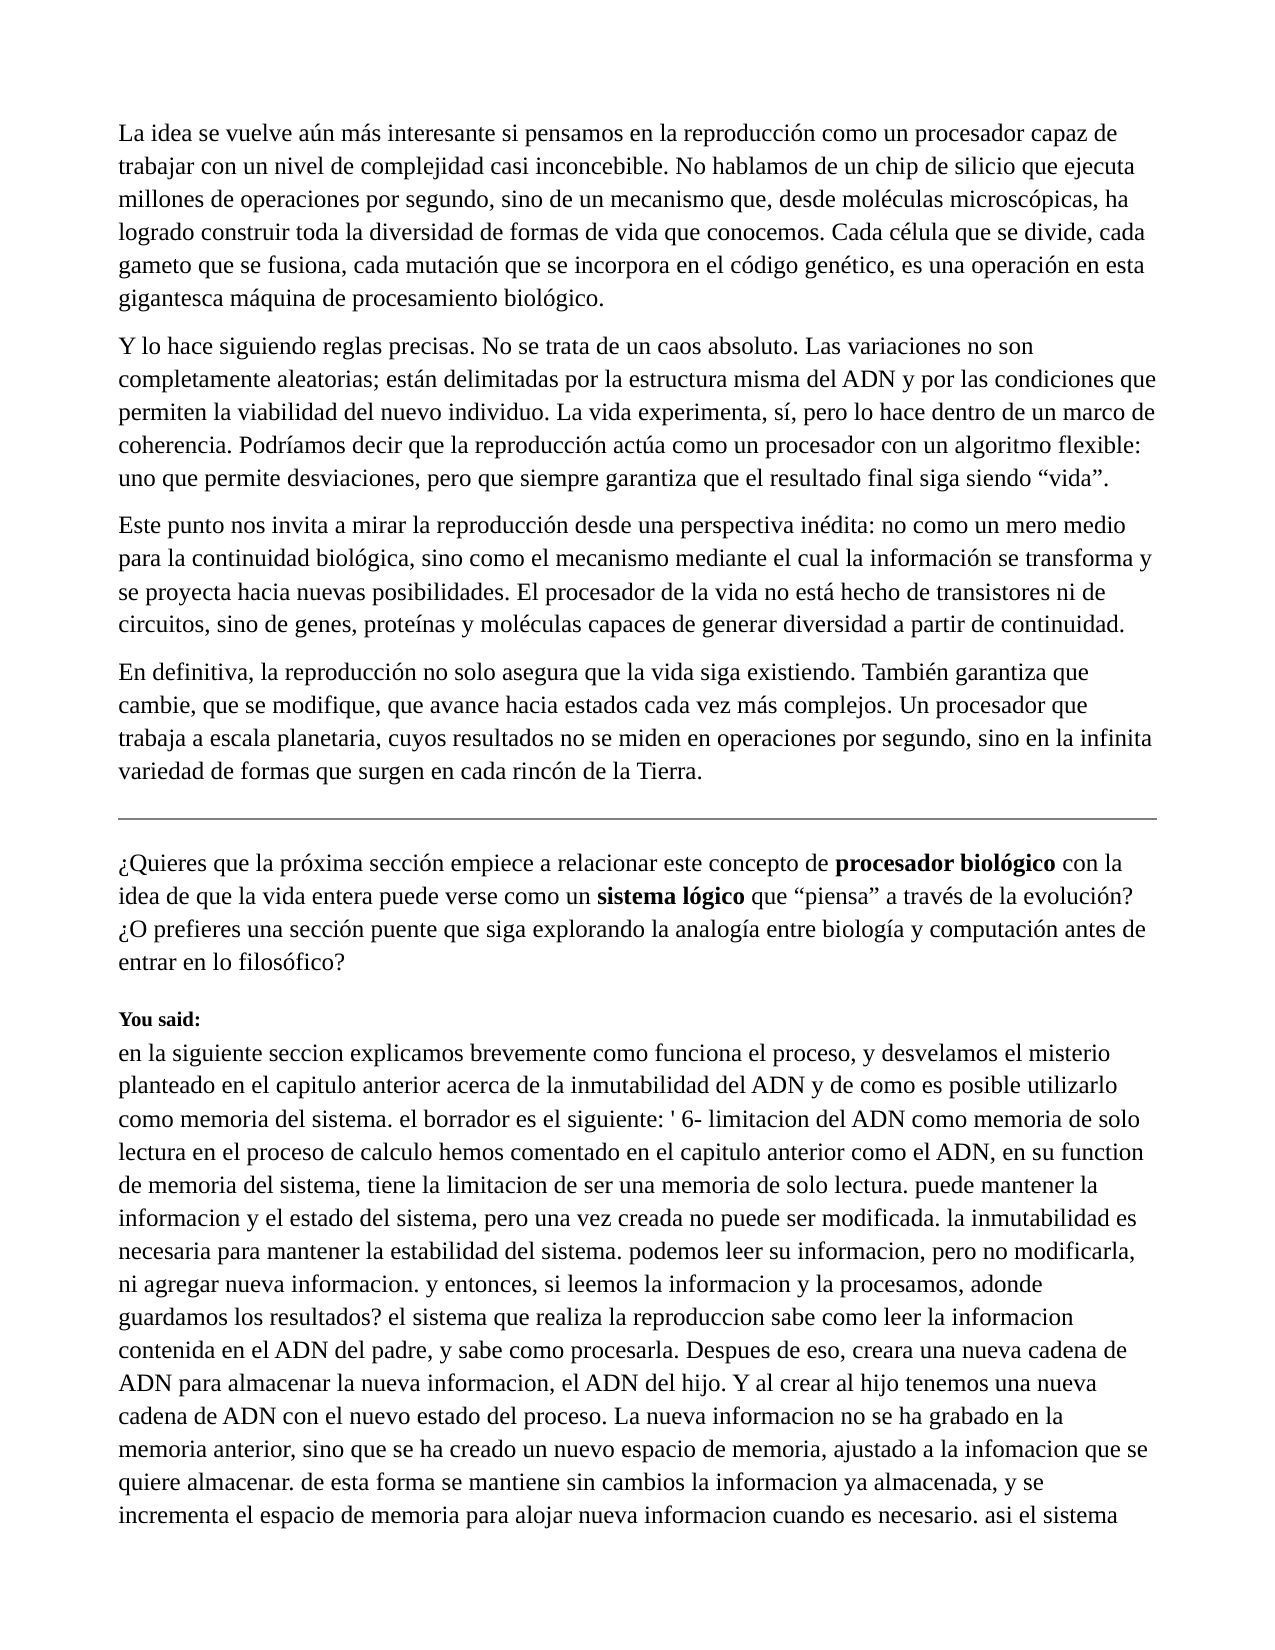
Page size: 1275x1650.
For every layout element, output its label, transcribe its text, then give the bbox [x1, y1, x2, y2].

text En definitiva, la reproducción no solo asegura que la vida siga existiendo. También garantiza que cambie, que se modifique, que avance hacia estados cada vez más complejos. Un procesador que trabaja a escala planetaria, cuyos resultados no se miden en operaciones por segundo, sino en la infinita variedad de formas que surgen en cada rincón de la Tierra. [118, 657, 1157, 785]
text La idea se vuelve aún más interesante si pensamos en la reproducción como un procesador capaz de trabajar con un nivel de complejidad casi inconcebible. No hablamos de un chip de silicio que ejecuta millones de operaciones por segundo, sino de un mecanismo que, desde moléculas microscópicas, ha logrado construir toda la diversidad de formas de vida que conocemos. Cada célula que se divide, cada gameto que se fusiona, cada mutación que se incorpora en el código genético, es una operación en esta gigantesca máquina de procesamiento biológico. [118, 118, 1157, 312]
text Este punto nos invita a mirar la reproducción desde una perspectiva inédita: no como un mero medio para la continuidad biológica, sino como el mecanismo mediante el cual la información se transforma y se proyecta hacia nuevas posibilidades. El procesador de la vida no está hecho de transistores ni de circuitos, sino de genes, proteínas y moléculas capaces de generar diversidad a partir de continuidad. [118, 511, 1157, 638]
text en la siguiente seccion explicamos brevemente como funciona el proceso, y desvelamos el misterio planteado en el capitulo anterior acerca de la inmutabilidad del ADN y de como es posible utilizarlo como memoria del sistema. el borrador es el siguiente: ' 6- limitacion del ADN como memoria de solo lectura en el proceso de calculo hemos comentado en el capitulo anterior como el ADN, en su function de memoria del sistema, tiene la limitacion de ser una memoria de solo lectura. puede mantener la informacion y el estado del sistema, pero una vez creada no puede ser modificada. la inmutabilidad es necesaria para mantener la estabilidad del sistema. podemos leer su informacion, pero no modificarla, ni agregar nueva informacion. y entonces, si leemos la informacion y la procesamos, adonde guardamos los resultados? el sistema que realiza la reproduccion sabe como leer la informacion contenida en el ADN del padre, y sabe como procesarla. Despues de eso, creara una nueva cadena de ADN para almacenar la nueva informacion, el ADN del hijo. Y al crear al hijo tenemos una nueva cadena de ADN con el nuevo estado del proceso. La nueva informacion no se ha grabado en la memoria anterior, sino que se ha creado un nuevo espacio de memoria, ajustado a la infomacion que se quiere almacenar. de esta forma se mantiene sin cambios la informacion ya almacenada, y se incrementa el espacio de memoria para alojar nueva informacion cuando es necesario. asi el sistema [118, 1038, 1157, 1529]
text Y lo hace siguiendo reglas precisas. No se trata de un caos absoluto. Las variaciones no son completamente aleatorias; están delimitadas por la estructura misma del ADN y por las condiciones que permiten la viabilidad del nuevo individuo. La vida experimenta, sí, pero lo hace dentro de un marco de coherencia. Podríamos decir que la reproducción actúa como un procesador con un algoritmo flexible: uno que permite desviaciones, pero que siempre garantiza que el resultado final siga siendo “vida”. [118, 331, 1157, 492]
subtitle You said: [118, 1007, 1157, 1031]
text ¿Quieres que la próxima sección empiece a relacionar este concepto de procesador biológico con la idea de que la vida entera puede verse como un sistema lógico que “piensa” a través de la evolución? ¿O prefieres una sección puente que siga explorando la analogía entre biología y computación antes de entrar en lo filosófico? [118, 848, 1157, 976]
